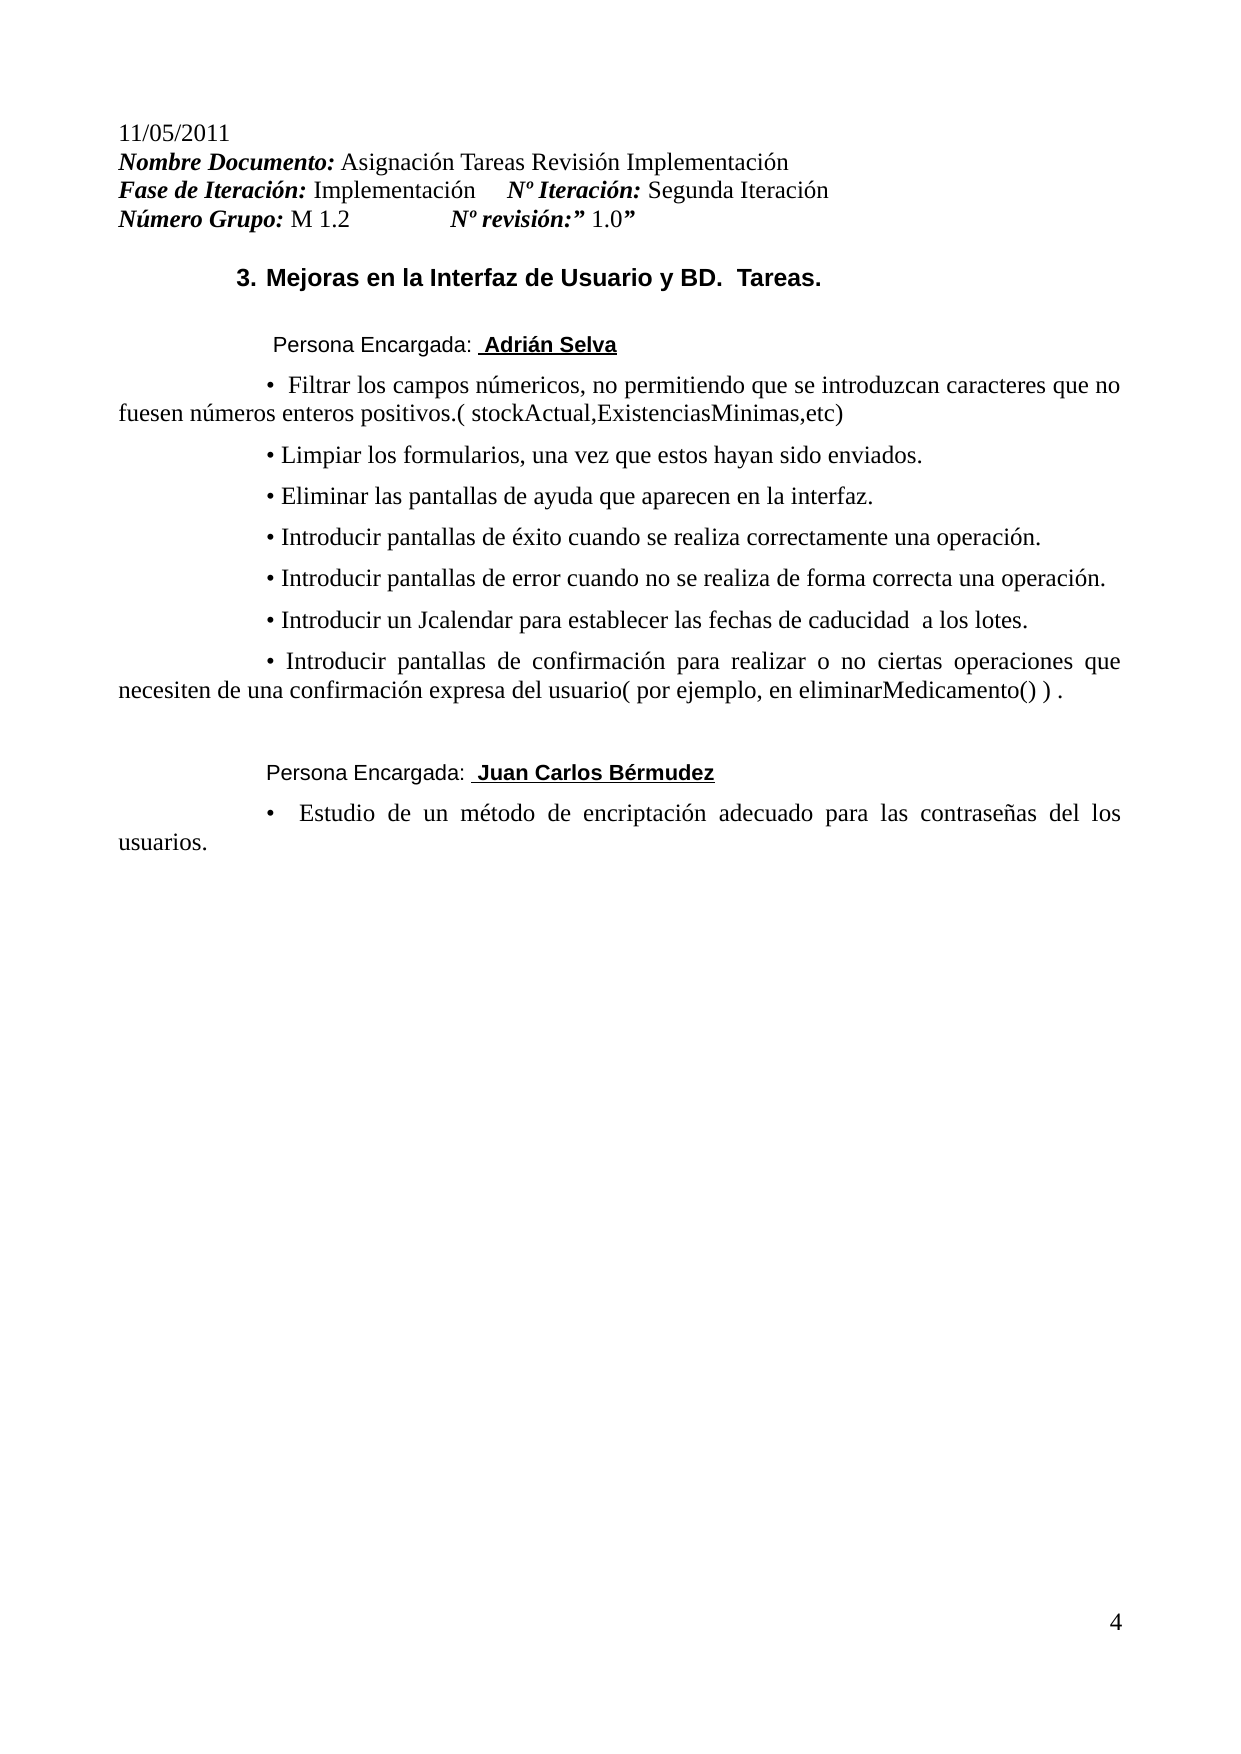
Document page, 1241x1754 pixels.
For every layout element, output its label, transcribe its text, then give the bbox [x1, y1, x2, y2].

text Persona Encargada: Juan Carlos Bérmudez [118, 757, 1122, 786]
text • Introducir pantallas de confirmación para realizar o no ciertas operaciones que necesiten de una confirmación expresa del usuario( por ejemplo, en eliminarMedicamento() ) . [118, 646, 1122, 703]
subtitle Persona Encargada: Adrián Selva [236, 329, 1122, 357]
text • Introducir pantallas de éxito cuando se realiza correctamente una operación. [118, 522, 1122, 551]
text • Filtrar los campos númericos, no permitiendo que se introduzcan caracteres que no fuesen números enteros positivos.( stockActual,ExistenciasMinimas,etc) [118, 370, 1122, 427]
text • Introducir un Jcalendar para establecer las fechas de caducidad a los lotes. [118, 605, 1122, 633]
text • Limpiar los formularios, una vez que estos hayan sido enviados. [118, 440, 1122, 468]
text • Introducir pantallas de error cuando no se realiza de forma correcta una operación. [118, 563, 1122, 592]
text • Eliminar las pantallas de ayuda que aparecen en la interfaz. [118, 481, 1122, 510]
text • Estudio de un método de encriptación adecuado para las contraseñas del los usuarios. [118, 798, 1122, 856]
subtitle Mejoras en la Interfaz de Usuario y BD. Tareas. [236, 263, 1122, 291]
